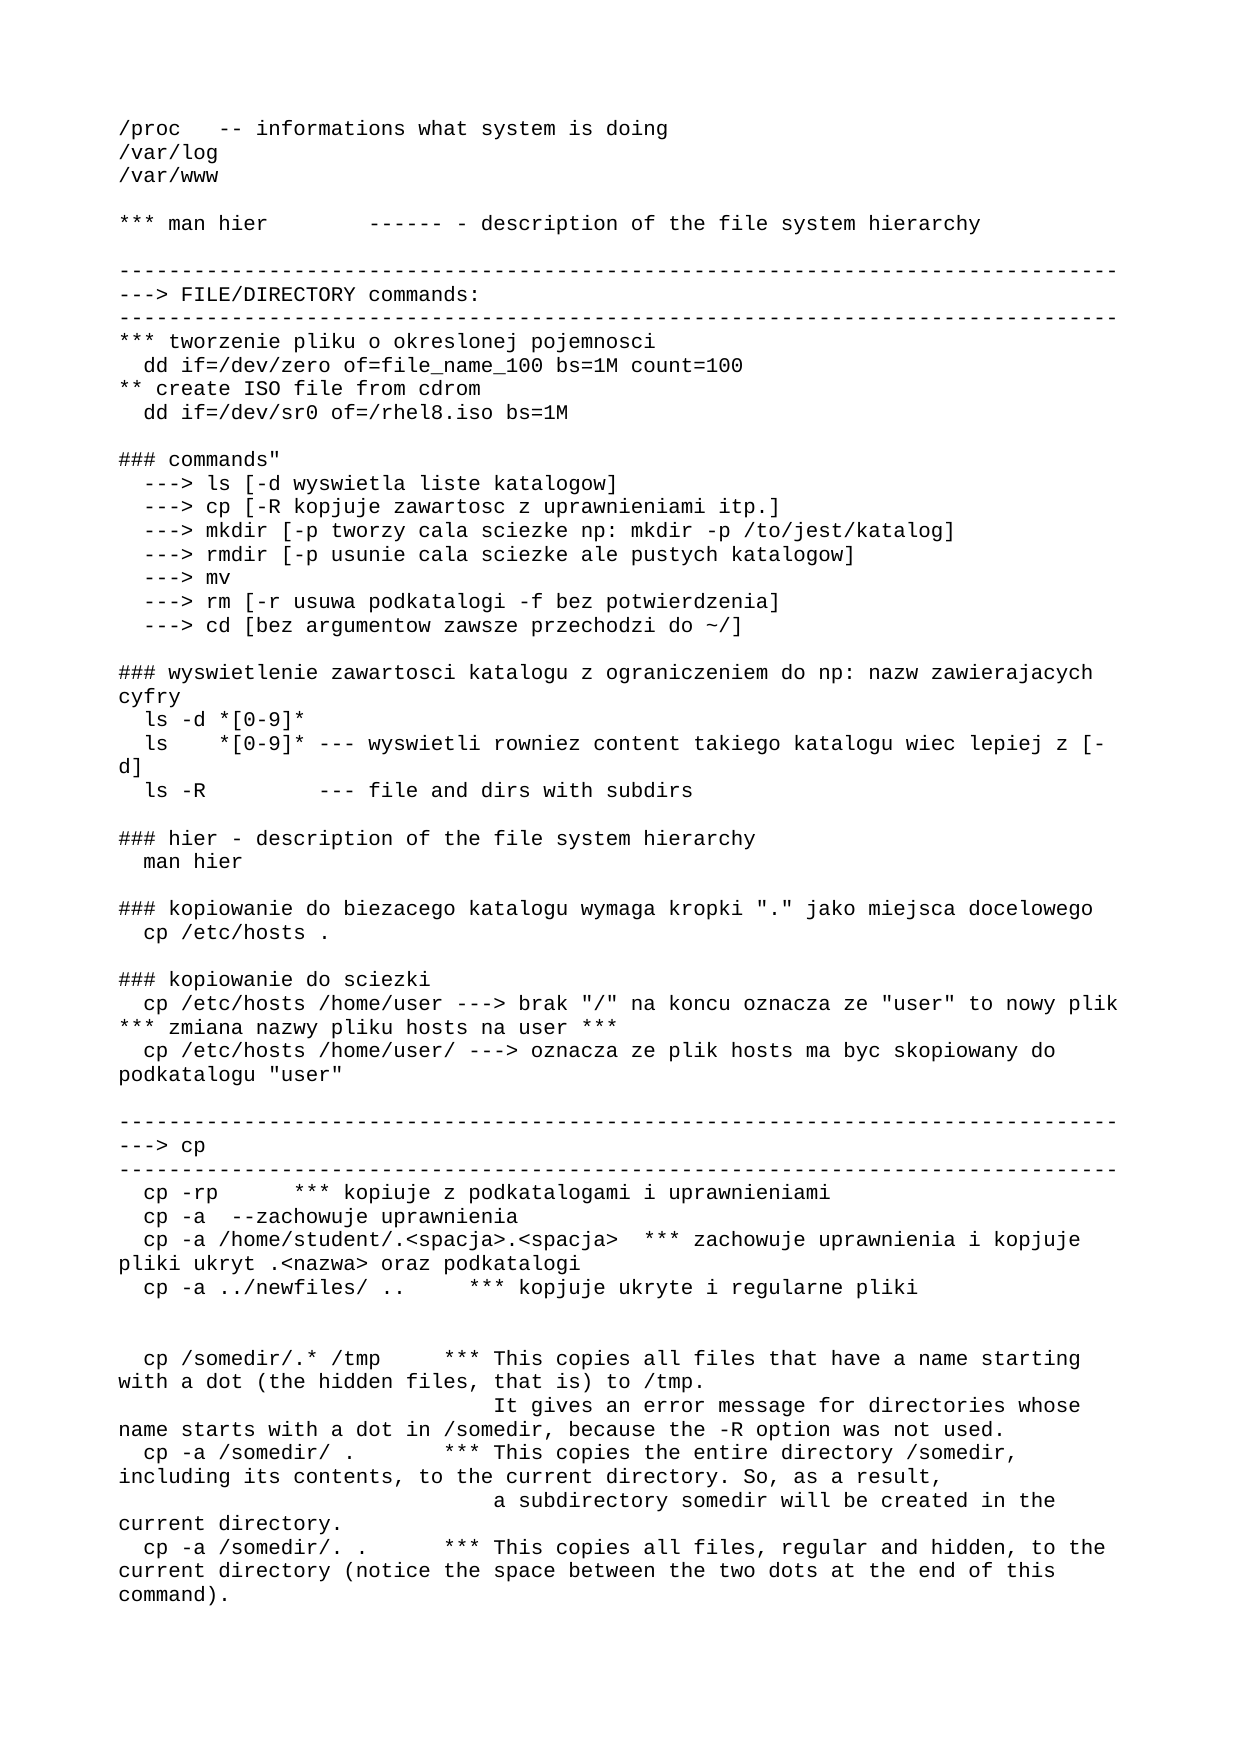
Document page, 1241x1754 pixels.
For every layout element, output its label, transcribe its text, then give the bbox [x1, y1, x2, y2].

text ### commands" [118, 449, 1122, 473]
text ---> cd [bez argumentow zawsze przechodzi do ~/] [118, 615, 1122, 638]
text -------------------------------------------------------------------------------- [118, 307, 1122, 331]
text dd if=/dev/sr0 of=/rhel8.iso bs=1M [118, 402, 1122, 426]
text cp /somedir/.* /tmp *** This copies all files that have a name starting with a dot (the hidden files, that is) to /tmp. [118, 1348, 1122, 1395]
text It gives an error message for directories whose name starts with a dot in /somedir, because the -R option was not used. [118, 1395, 1122, 1442]
text ### kopiowanie do biezacego katalogu wymaga kropki "." jako miejsca docelowego [118, 898, 1122, 922]
text man hier [118, 851, 1122, 875]
text ls -d *[0-9]* [118, 709, 1122, 733]
text a subdirectory somedir will be created in the current directory. [118, 1489, 1122, 1537]
text /var/www [118, 165, 1122, 189]
text ### wyswietlenie zawartosci katalogu z ograniczeniem do np: nazw zawierajacych cyfry [118, 662, 1122, 709]
text *** tworzenie pliku o okreslonej pojemnosci [118, 331, 1122, 354]
text ---> cp [118, 1135, 1122, 1158]
text cp -a --zachowuje uprawnienia [118, 1206, 1122, 1229]
text ---> FILE/DIRECTORY commands: [118, 284, 1122, 307]
text dd if=/dev/zero of=file_name_100 bs=1M count=100 [118, 354, 1122, 378]
text cp -a /somedir/. . *** This copies all files, regular and hidden, to the current directory (notice the space between the two dots at the end of this command). [118, 1537, 1122, 1608]
text ---> mv [118, 567, 1122, 591]
text ---> ls [-d wyswietla liste katalogow] [118, 473, 1122, 496]
text cp /etc/hosts /home/user ---> brak "/" na koncu oznacza ze "user" to nowy plik *** zmiana nazwy pliku hosts na user *** [118, 993, 1122, 1040]
text ---> rm [-r usuwa podkatalogi -f bez potwierdzenia] [118, 591, 1122, 615]
text ---> cp [-R kopjuje zawartosc z uprawnieniami itp.] [118, 496, 1122, 520]
text -------------------------------------------------------------------------------- [118, 1158, 1122, 1182]
text cp -a /home/student/.<spacja>.<spacja> *** zachowuje uprawnienia i kopjuje pliki ukryt .<nazwa> oraz podkatalogi [118, 1229, 1122, 1277]
text cp -a /somedir/ . *** This copies the entire directory /somedir, including its contents, to the current directory. So, as a result, [118, 1442, 1122, 1489]
text ---> rmdir [-p usunie cala sciezke ale pustych katalogow] [118, 544, 1122, 567]
text ** create ISO file from cdrom [118, 378, 1122, 402]
text -------------------------------------------------------------------------------- [118, 1111, 1122, 1135]
text /proc -- informations what system is doing [118, 118, 1122, 142]
text cp /etc/hosts /home/user/ ---> oznacza ze plik hosts ma byc skopiowany do podkatalogu "user" [118, 1040, 1122, 1088]
text ls *[0-9]* --- wyswietli rowniez content takiego katalogu wiec lepiej z [-d] [118, 733, 1122, 780]
text /var/log [118, 142, 1122, 165]
text -------------------------------------------------------------------------------- [118, 260, 1122, 284]
text *** man hier ------ - description of the file system hierarchy [118, 213, 1122, 236]
text ls -R --- file and dirs with subdirs [118, 780, 1122, 804]
text cp /etc/hosts . [118, 922, 1122, 946]
text cp -a ../newfiles/ .. *** kopjuje ukryte i regularne pliki [118, 1277, 1122, 1300]
text cp -rp *** kopiuje z podkatalogami i uprawnieniami [118, 1182, 1122, 1206]
text ### hier - description of the file system hierarchy [118, 827, 1122, 851]
text ---> mkdir [-p tworzy cala sciezke np: mkdir -p /to/jest/katalog] [118, 520, 1122, 544]
text ### kopiowanie do sciezki [118, 969, 1122, 993]
